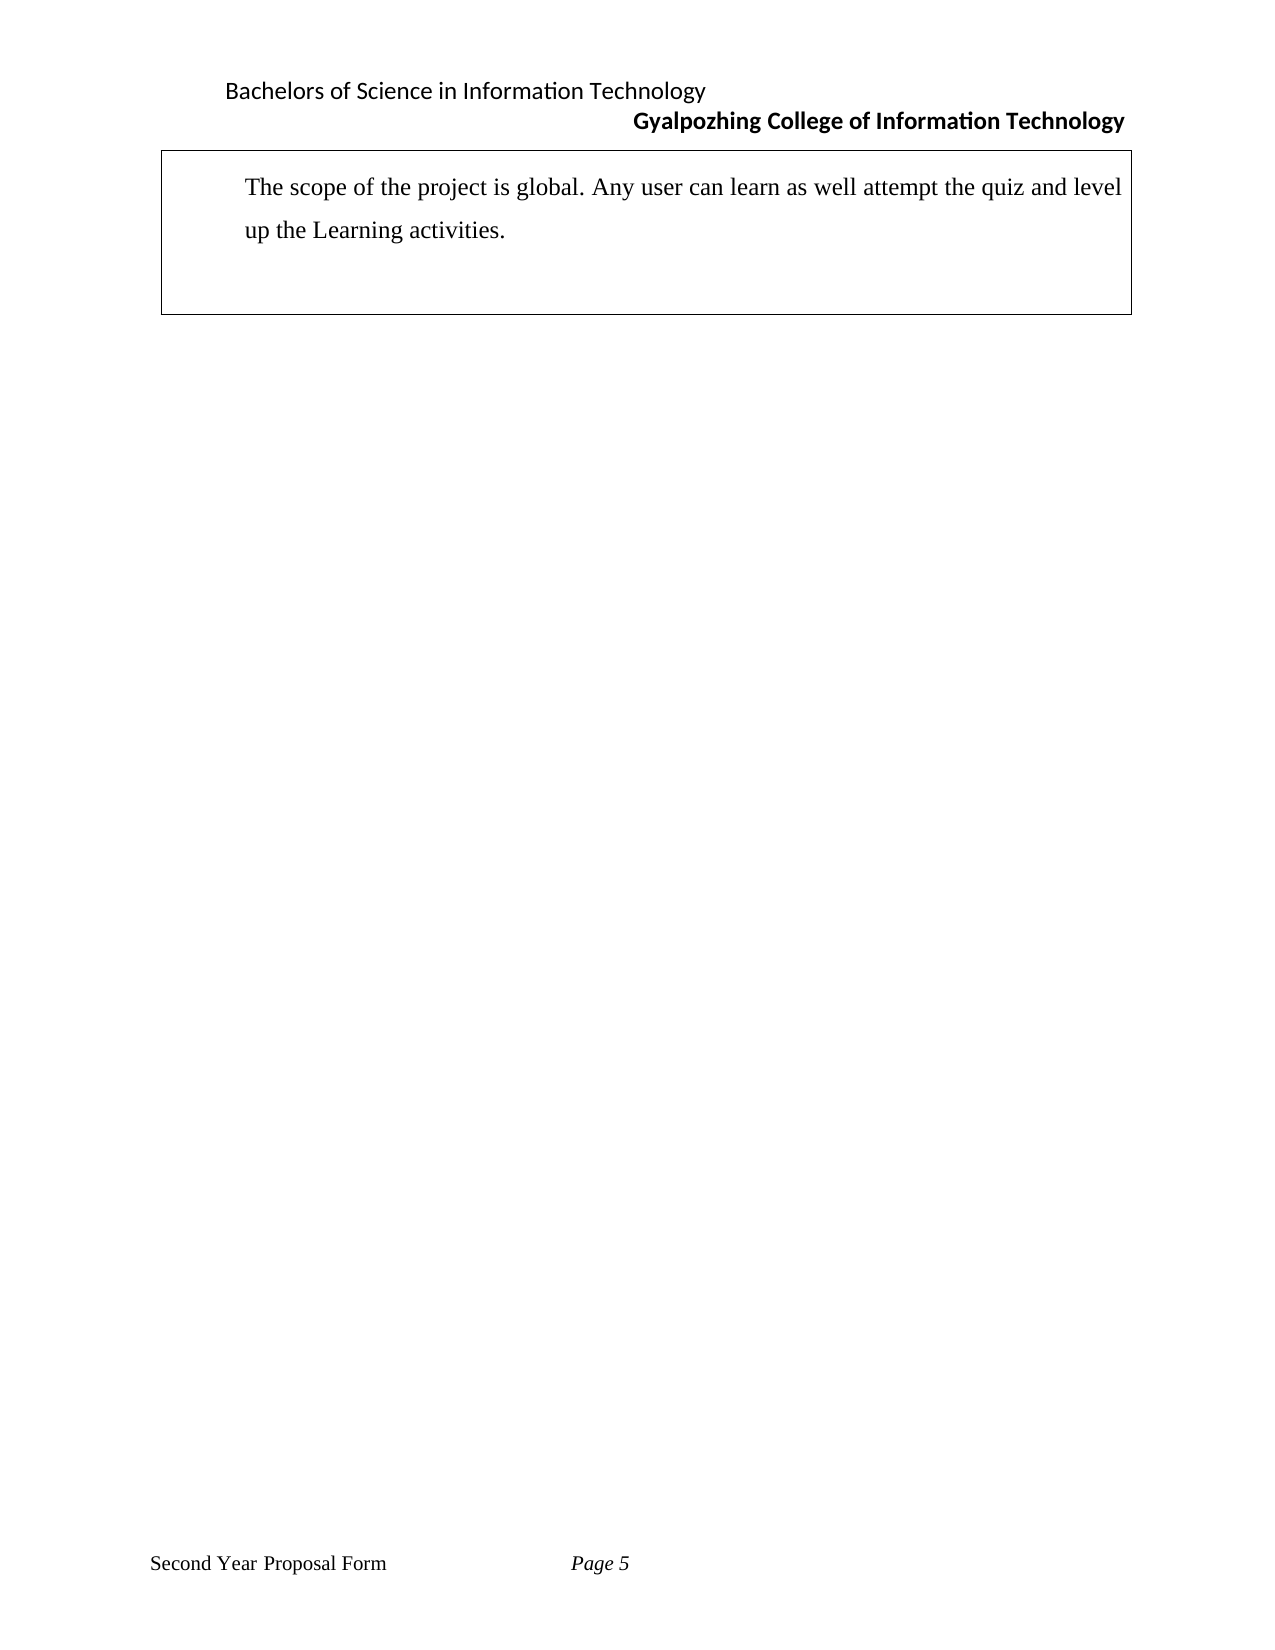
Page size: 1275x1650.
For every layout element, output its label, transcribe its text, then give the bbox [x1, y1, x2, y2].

table_header The scope of the project is global. Any user can learn as well attempt the quiz and level up the Learning activities. [162, 151, 1131, 264]
table_cell [162, 265, 1131, 314]
